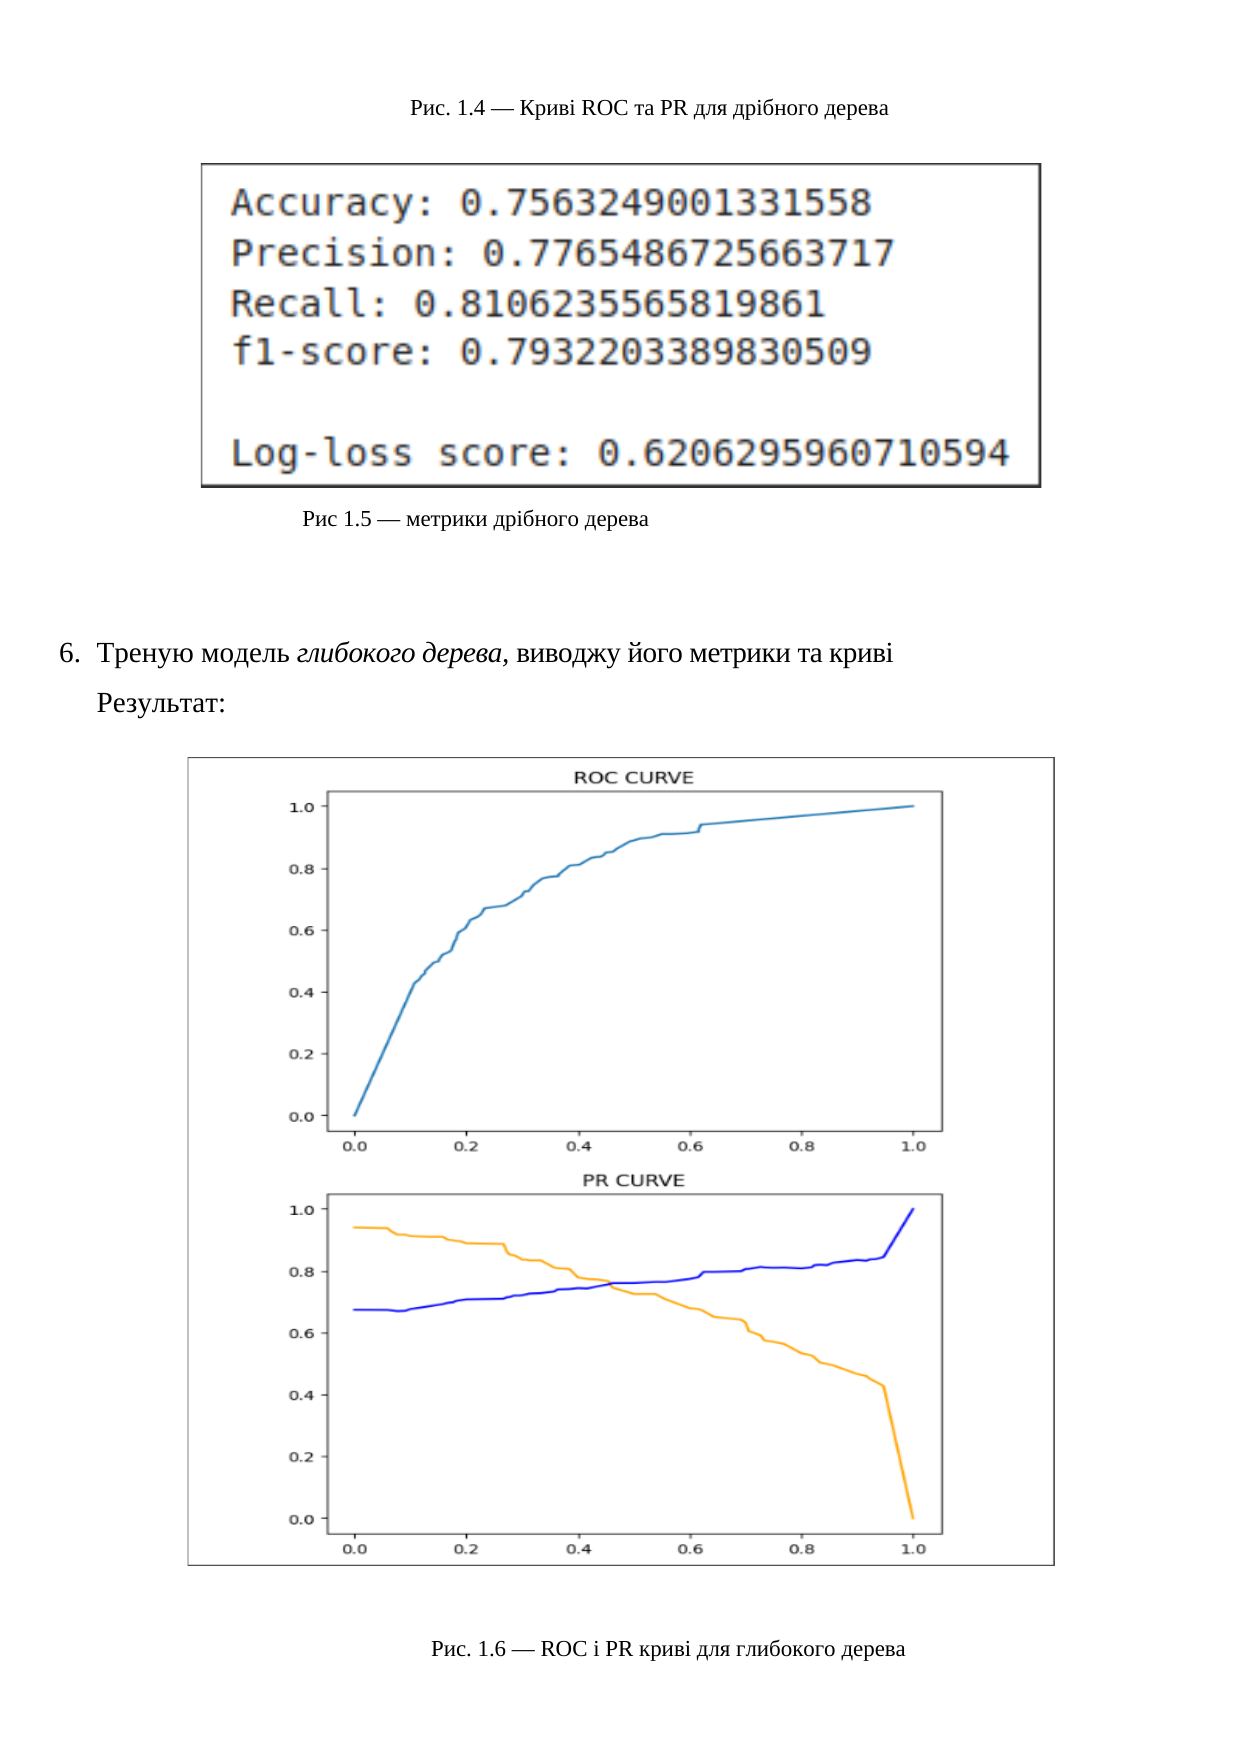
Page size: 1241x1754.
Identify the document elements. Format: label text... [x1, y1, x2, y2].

list Рис. 1.6 — ROC i PR криві для глибокого дерева [96, 1635, 1240, 1661]
picture [187, 757, 1055, 1566]
text Рис. 1.4 — Криві ROC та PR для дрібного дерева [59, 94, 1240, 120]
picture [200, 163, 1042, 488]
list Результат: [96, 685, 1240, 718]
list Рис 1.5 — метрики дрібного дерева [59, 484, 1240, 531]
list Треную модель глибокого дерева, виводжу його метрики та криві [59, 635, 1240, 668]
